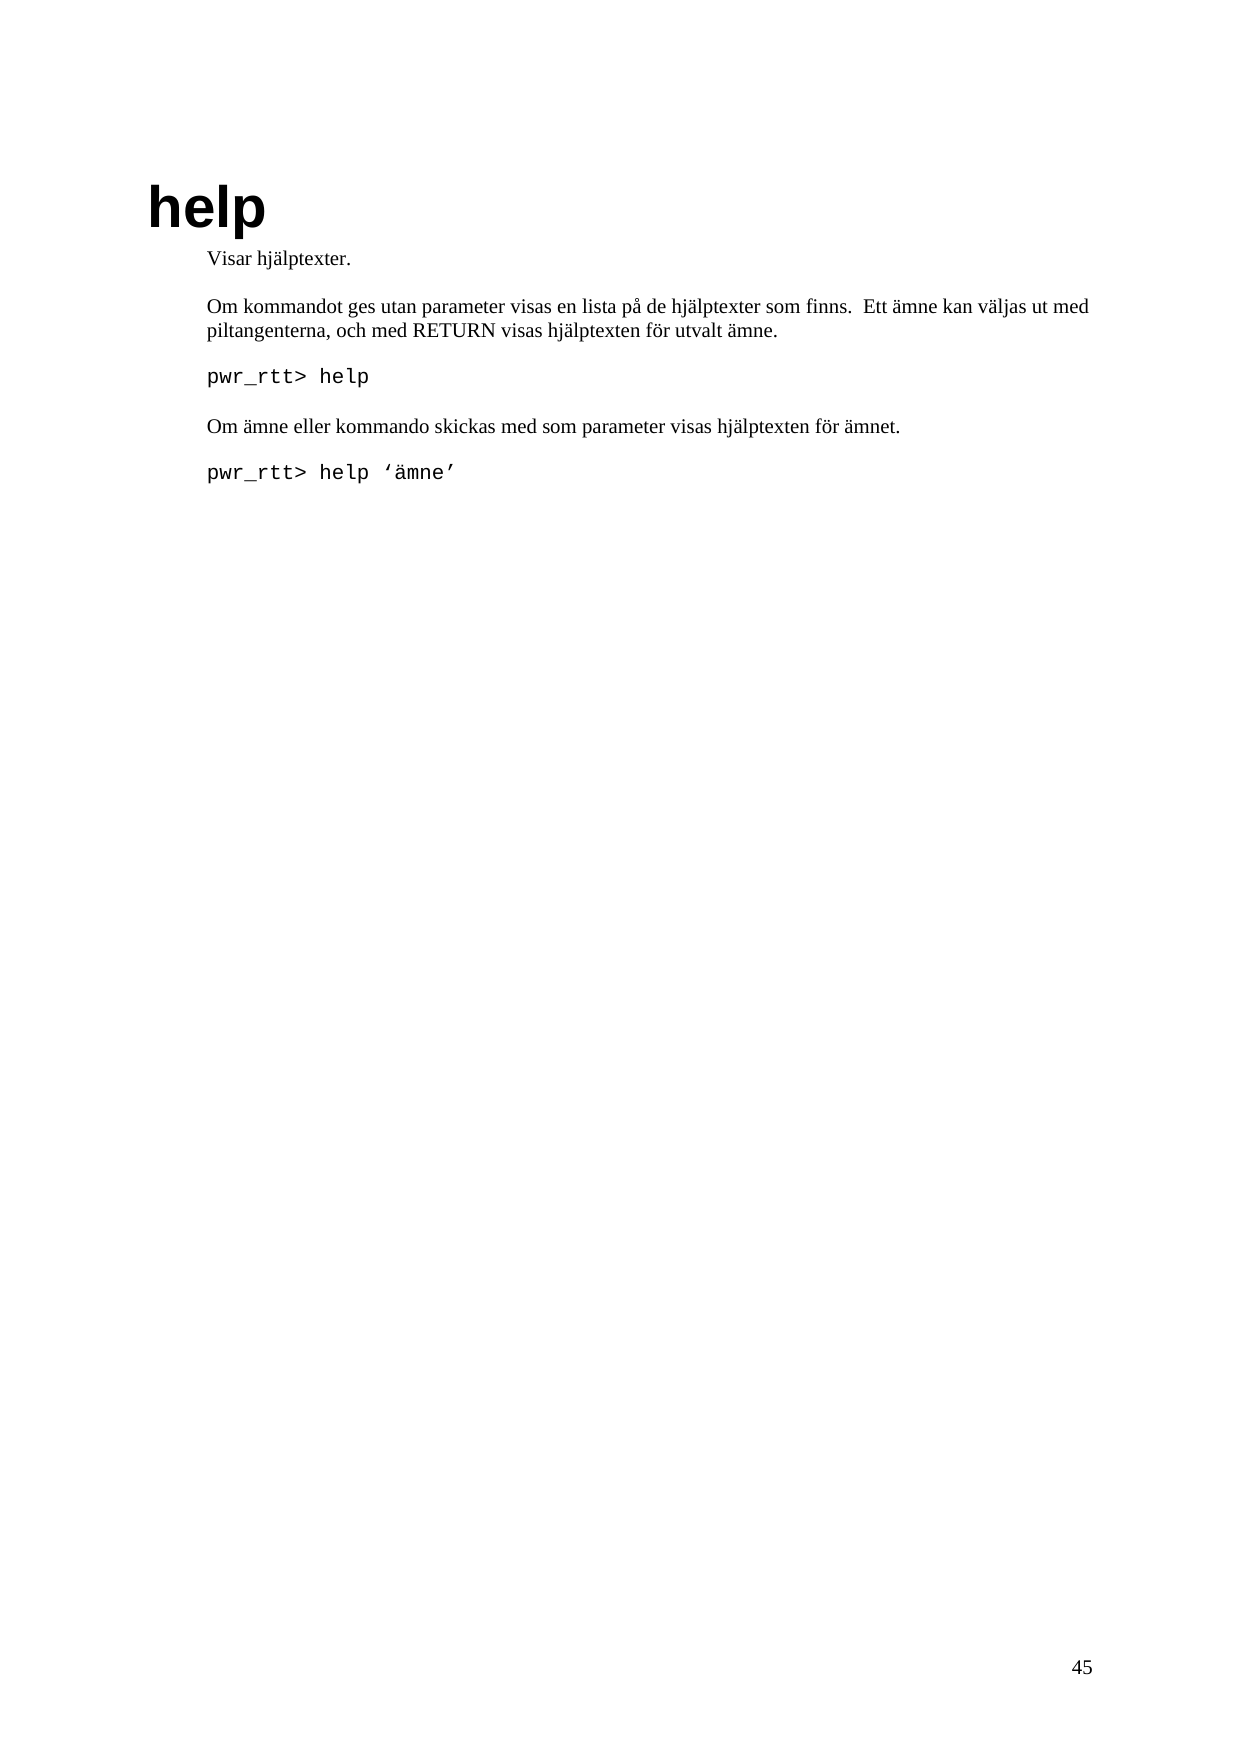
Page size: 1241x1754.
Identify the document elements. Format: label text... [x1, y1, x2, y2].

text pwr_rtt> help ‘ämne’ [207, 462, 1093, 485]
text pwr_rtt> help [207, 366, 1093, 390]
text Om kommandot ges utan parameter visas en lista på de hjälptexter som finns. Ett ämne kan väljas ut med piltangenterna, och med RETURN visas hjälptexten för utvalt ämne. [207, 294, 1093, 342]
text Visar hjälptexter. [207, 246, 1093, 270]
subtitle help [148, 173, 1093, 240]
text Om ämne eller kommando skickas med som parameter visas hjälptexten för ämnet. [207, 413, 1093, 438]
